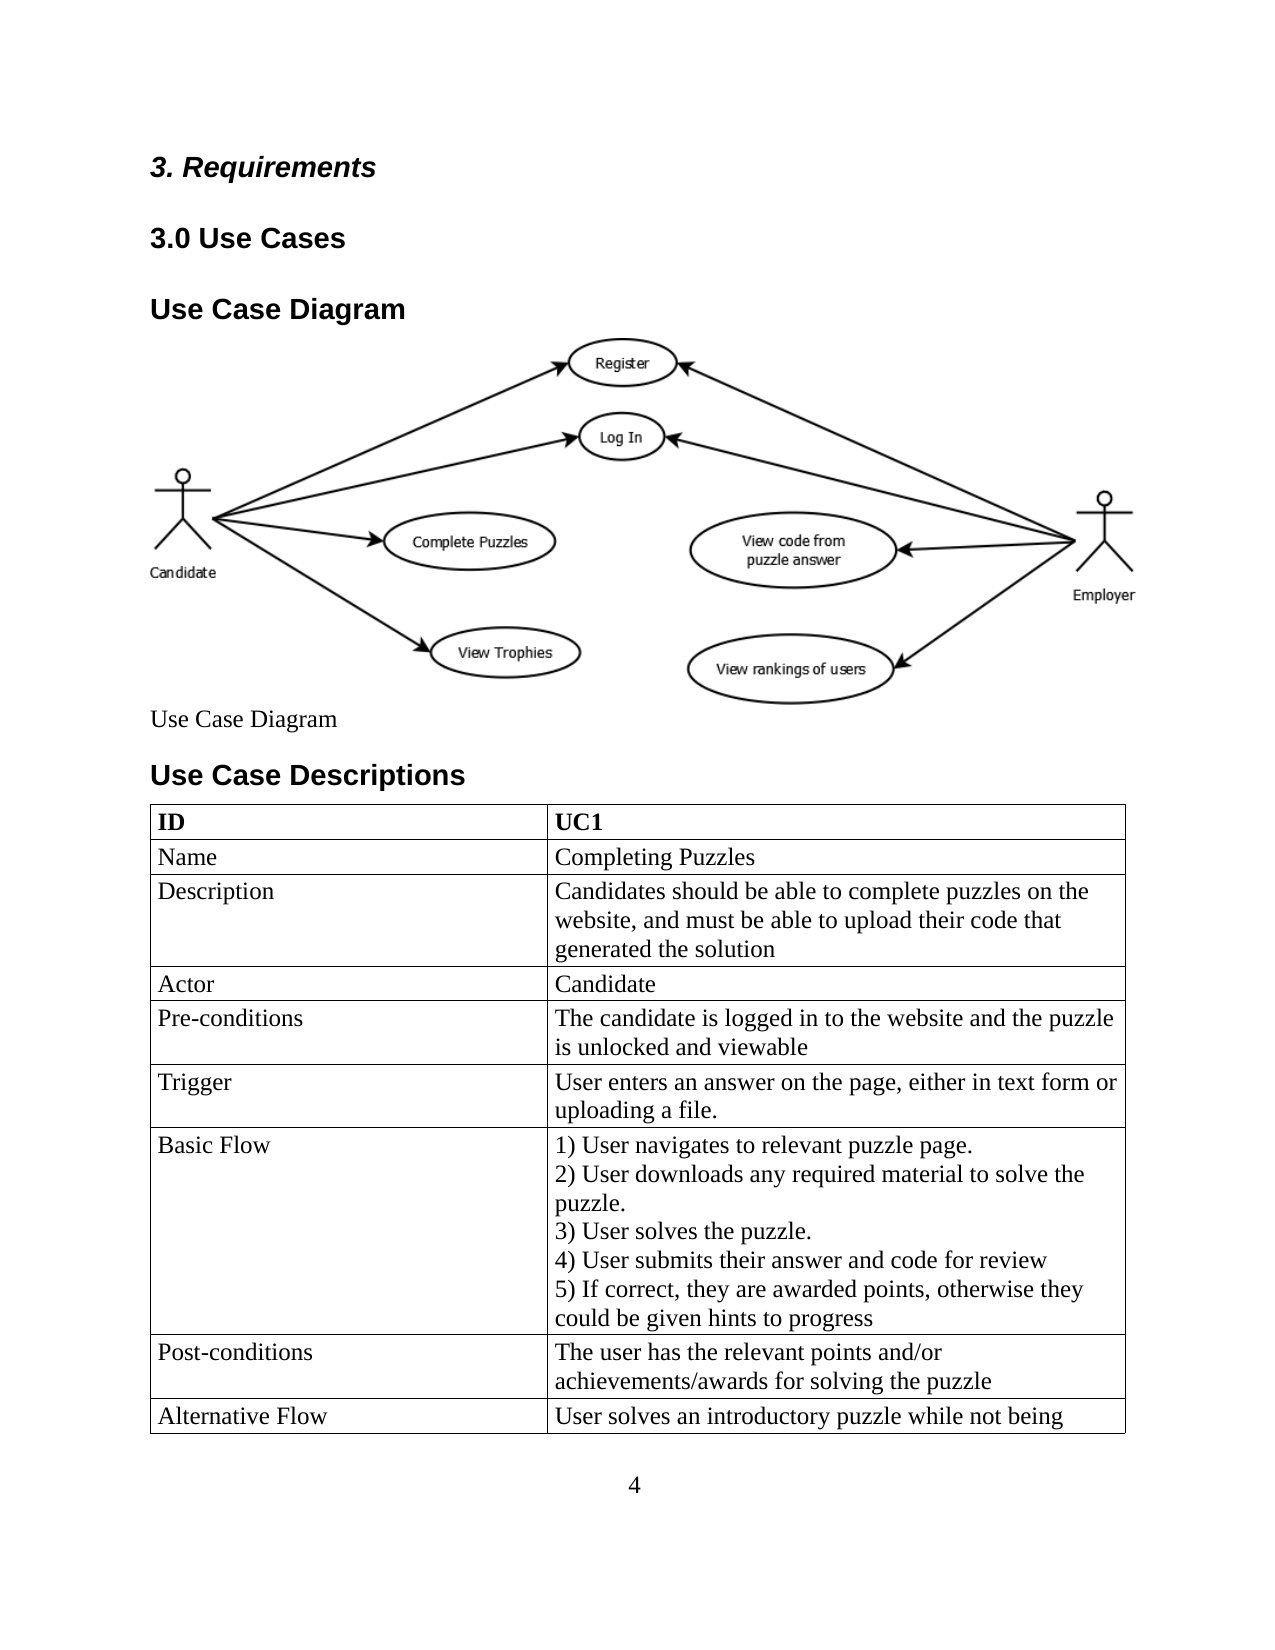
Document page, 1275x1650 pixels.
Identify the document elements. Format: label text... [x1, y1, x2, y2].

table_cell 1) User navigates to relevant puzzle page. 2) User downloads any required material to solve the puzzle. 3) User solves the puzzle. 4) User submits their answer and code for review 5) If correct, they are awarded points, otherwise they could be given hints to progress [548, 1128, 1125, 1334]
table_cell Actor [151, 967, 547, 1000]
table_cell Trigger [151, 1065, 547, 1127]
table_cell Completing Puzzles [548, 840, 1125, 873]
table_header UC1 [548, 805, 1125, 839]
table_cell The user has the relevant points and/or achievements/awards for solving the puzzle [548, 1335, 1125, 1398]
text Use Case Diagram [150, 705, 1125, 733]
table_cell The candidate is logged in to the website and the puzzle is unlocked and viewable [548, 1001, 1125, 1064]
table_cell User solves an introductory puzzle while not being [548, 1399, 1125, 1432]
table_cell Basic Flow [151, 1128, 547, 1334]
subtitle 3. Requirements [150, 150, 1125, 183]
subtitle Use Case Diagram [150, 292, 1125, 326]
table_cell Candidate [548, 967, 1125, 1000]
subtitle 3.0 Use Cases [150, 221, 1125, 254]
table_header ID [151, 805, 547, 839]
table_cell Candidates should be able to complete puzzles on the website, and must be able to upload their code that generated the solution [548, 875, 1125, 966]
subtitle Use Case Descriptions [150, 758, 1125, 792]
table_cell User enters an answer on the page, either in text form or uploading a file. [548, 1065, 1125, 1127]
table_cell Description [151, 875, 547, 966]
picture [150, 338, 1138, 705]
table_cell Pre-conditions [151, 1001, 547, 1064]
table_cell Alternative Flow [151, 1399, 547, 1432]
table_cell Post-conditions [151, 1335, 547, 1398]
table_cell Name [151, 840, 547, 873]
